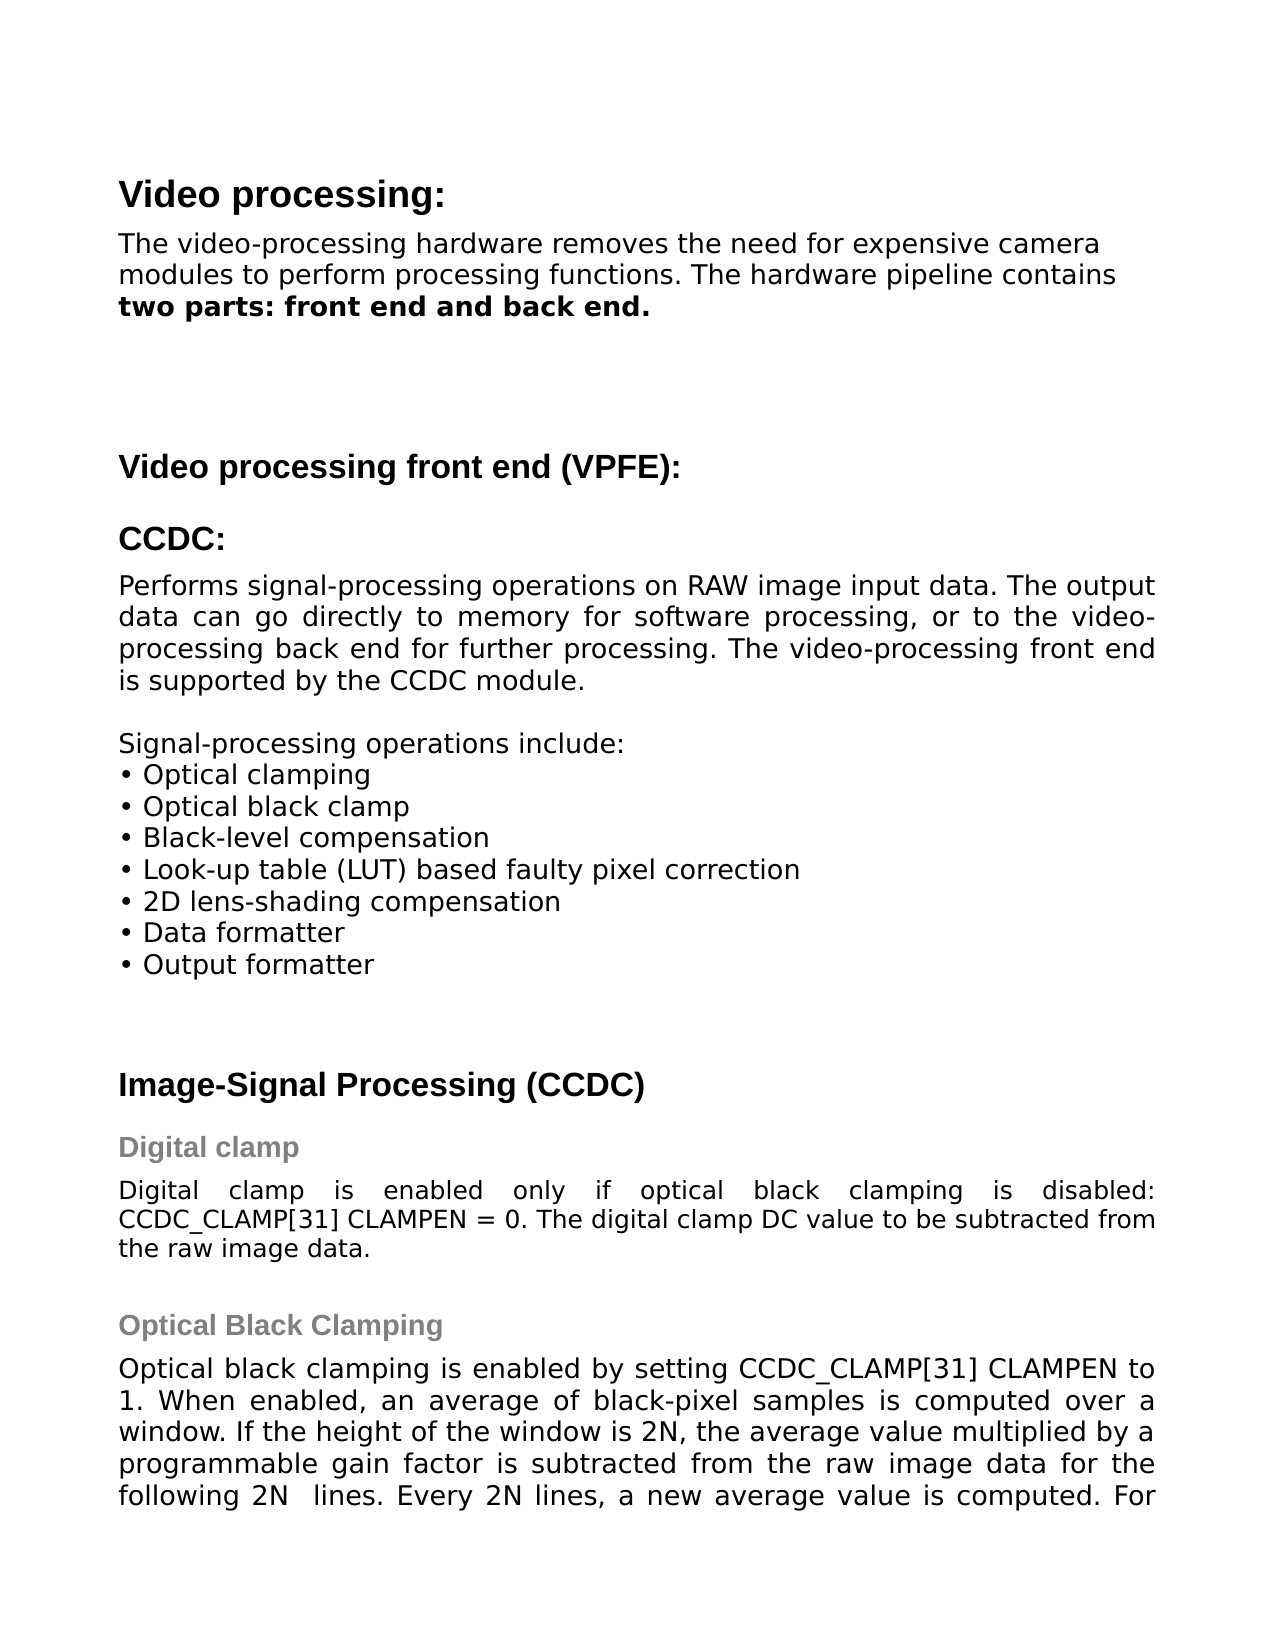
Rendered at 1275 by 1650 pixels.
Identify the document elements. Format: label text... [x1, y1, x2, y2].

text Performs signal-processing operations on RAW image input data. The output data can go directly to memory for software processing, or to the video-processing back end for further processing. The video-processing front end is supported by the CCDC module. [118, 570, 1157, 696]
subtitle Video processing front end (VPFE): [118, 447, 1157, 486]
text • Output formatter [118, 949, 1157, 981]
subtitle Digital clamp [118, 1130, 1157, 1164]
subtitle Optical Black Clamping [118, 1307, 1157, 1341]
text • Black-level compensation [118, 823, 1157, 854]
subtitle Image-Signal Processing (CCDC) [118, 1064, 1157, 1103]
text • Optical black clamp [118, 791, 1157, 823]
text • Optical clamping [118, 759, 1157, 791]
text • Look-up table (LUT) based faulty pixel correction [118, 854, 1157, 886]
text The video-processing hardware removes the need for expensive camera modules to perform processing functions. The hardware pipeline contains two parts: front end and back end. [118, 228, 1157, 323]
subtitle CCDC: [118, 519, 1157, 558]
text Optical black clamping is enabled by setting CCDC_CLAMP[31] CLAMPEN to 1. When enabled, an average of black-pixel samples is computed over a window. If the height of the window is 2N, the average value multiplied by a programmable gain factor is subtracted from the raw image data for the following 2N lines. Every 2N lines, a new average value is computed. For [118, 1353, 1157, 1511]
text • Data formatter [118, 917, 1157, 949]
subtitle Video processing: [118, 172, 1157, 216]
text Signal-processing operations include: [118, 728, 1157, 759]
text • 2D lens-shading compensation [118, 886, 1157, 917]
text Digital clamp is enabled only if optical black clamping is disabled: CCDC_CLAMP[31] CLAMPEN = 0. The digital clamp DC value to be subtracted from the raw image data. [118, 1176, 1157, 1264]
